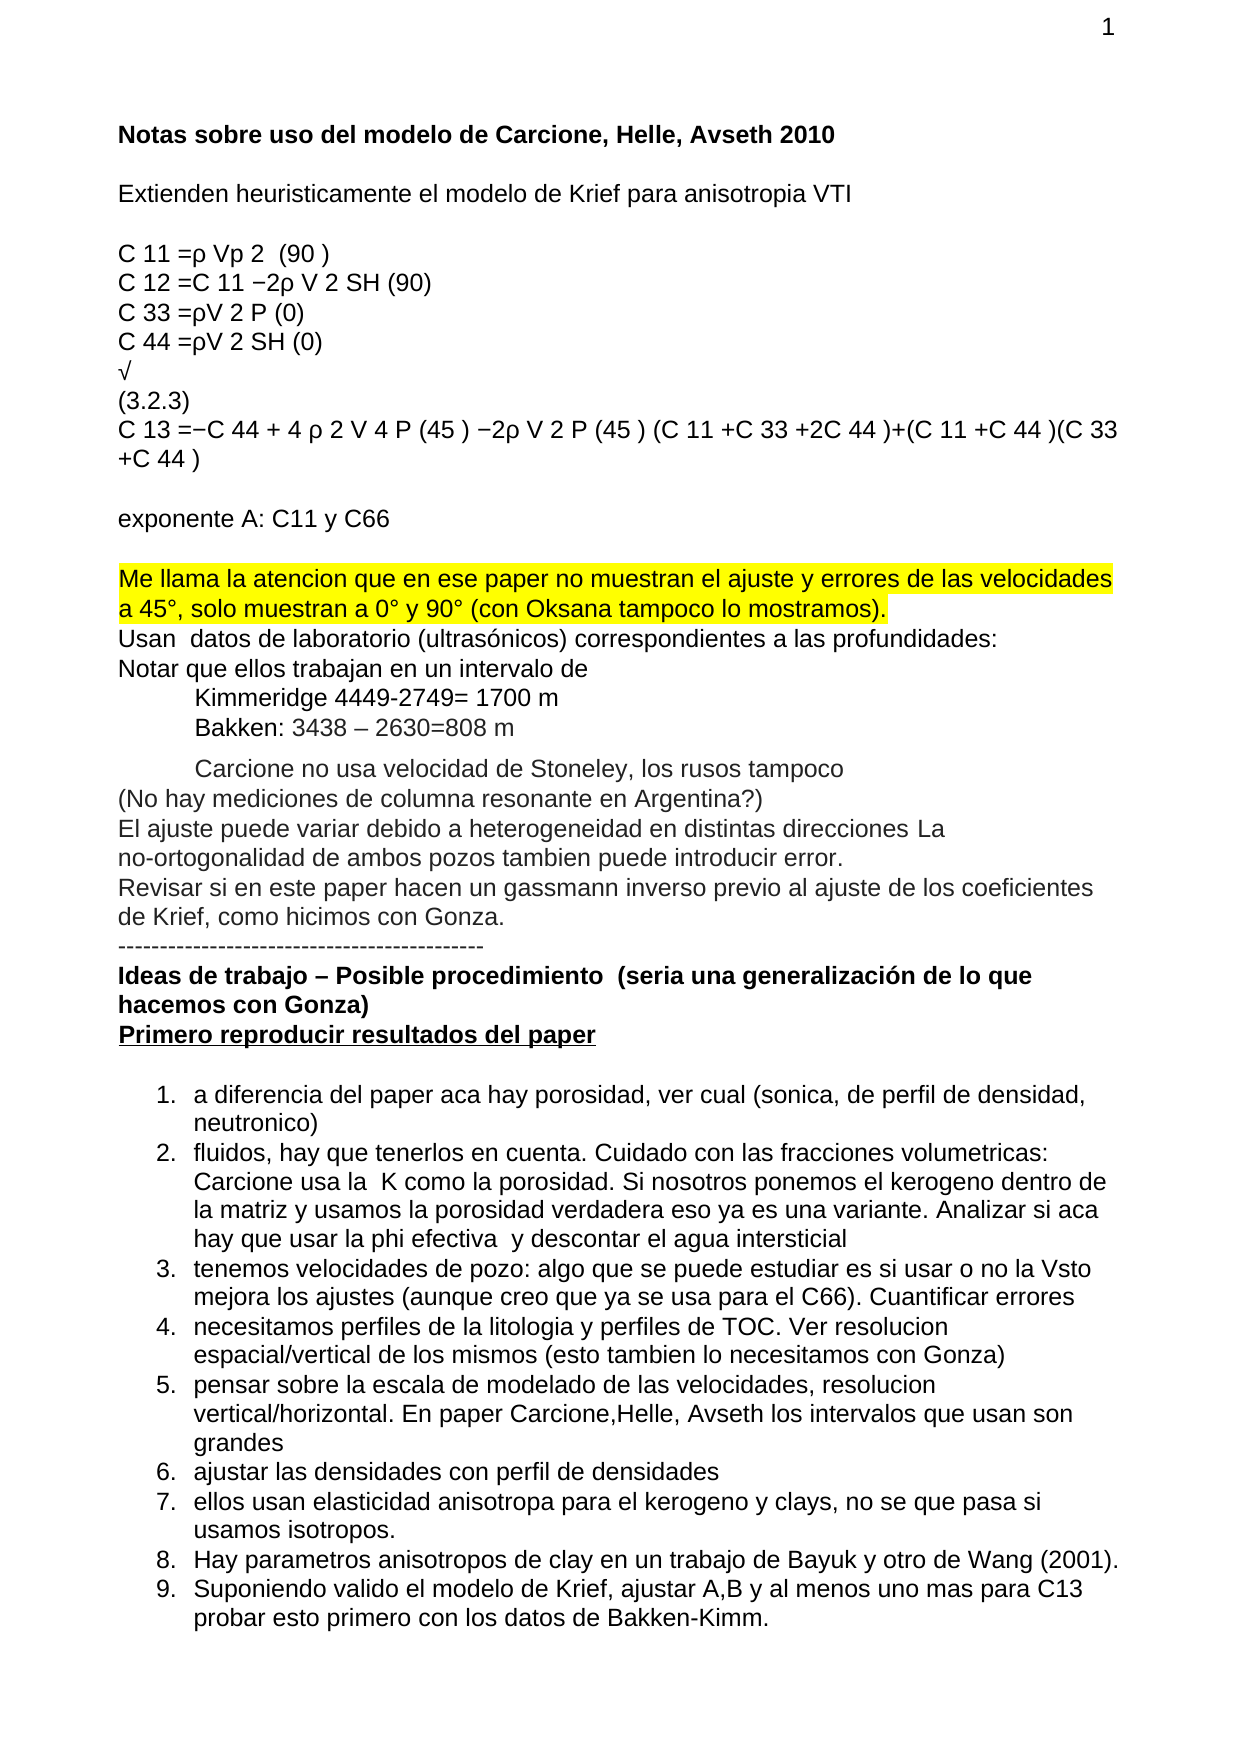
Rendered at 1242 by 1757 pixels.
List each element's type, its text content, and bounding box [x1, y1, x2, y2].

text El ajuste puede variar debido a heterogeneidad en distintas direcciones La no-ortogonalidad de ambos pozos tambien puede introducir error. [118, 814, 946, 872]
text (No hay mediciones de columna resonante en Argentina?) [118, 784, 1125, 813]
text Notar que ellos trabajan en un intervalo de [118, 654, 1124, 683]
text Revisar si en este paper hacen un gassmann inverso previo al ajuste de los coeficientes de Krief, como hicimos con Gonza. [118, 872, 1125, 931]
text C 12 =C 11 −2ρ V 2 SH (90) [118, 268, 1124, 297]
text exponente A: C11 y C66 [118, 503, 1124, 532]
text Usan datos de laboratorio (ultrasónicos) correspondientes a las profundidades: [118, 624, 1124, 653]
list fluidos, hay que tenerlos en cuenta. Cuidado con las fracciones volumetricas: Carcione usa la K como la porosidad. Si nosotros ponemos el kerogeno dentro de la matriz y usamos la porosidad verdadera eso ya es una variante. Analizar si aca hay que usar la phi efectiva y descontar el agua intersticial [156, 1138, 1124, 1253]
text C 11 =ρ Vp 2 (90 ) [118, 238, 1124, 267]
subtitle Ideas de trabajo – Posible procedimiento (seria una generalización de lo que hacemos con Gonza) [118, 961, 1125, 1019]
list Hay parametros anisotropos de clay en un trabajo de Bayuk y otro de Wang (2001). [156, 1545, 1124, 1573]
text Kimmeridge 4449-2749= 1700 m [194, 683, 1124, 712]
text Carcione no usa velocidad de Stoneley, los rusos tampoco [194, 754, 1125, 783]
table_header Me llama la atencion que en ese paper no muestran el ajuste y errores de las velocidades [119, 563, 1113, 594]
table_cell a 45°, solo muestran a 0° y 90° (con Oksana tampoco lo mostramos). [119, 594, 888, 624]
text √ [118, 356, 1124, 385]
list ellos usan elasticidad anisotropa para el kerogeno y clays, no se que pasa si usamos isotropos. [156, 1486, 1124, 1544]
list Suponiendo valido el modelo de Krief, ajustar A,B y al menos uno mas para C13 probar esto primero con los datos de Bakken-Kimm. [156, 1574, 1124, 1632]
text C 44 =ρV 2 SH (0) [118, 327, 1124, 356]
text C 13 =−C 44 + 4 ρ 2 V 4 P (45 ) −2ρ V 2 P (45 ) (C 11 +C 33 +2C 44 )+(C 11 +C 44 )(C 33 +C 44 ) [118, 415, 1124, 473]
list ajustar las densidades con perfil de densidades [156, 1457, 1124, 1486]
list necesitamos perfiles de la litologia y perfiles de TOC. Ver resolucion espacial/vertical de los mismos (esto tambien lo necesitamos con Gonza) [156, 1312, 1124, 1369]
text Primero reproducir resultados del paper [118, 1020, 1125, 1048]
text Bakken: ​3438 – 2630=808 m [194, 713, 1125, 742]
subtitle Notas sobre uso del modelo de Carcione, Helle, Avseth 2010 [118, 120, 1125, 148]
list a diferencia del paper aca hay porosidad, ver cual (sonica, de perfil de densidad, neutronico) [156, 1079, 1124, 1137]
list pensar sobre la escala de modelado de las velocidades, resolucion vertical/horizontal. En paper Carcione,Helle, Avseth los intervalos que usan son grandes [156, 1370, 1124, 1456]
text C 33 =ρV 2 P (0) [118, 297, 1124, 326]
text Extienden heuristicamente el modelo de Krief para anisotropia VTI [118, 179, 1124, 208]
text (3.2.3) [118, 386, 1124, 415]
table_cell [888, 594, 1113, 624]
list tenemos velocidades de pozo: algo que se puede estudiar es si usar o no la Vsto mejora los ajustes (aunque creo que ya se usa para el C66). Cuantificar errores [156, 1253, 1124, 1311]
text -------------------------------------------- [118, 931, 1125, 960]
